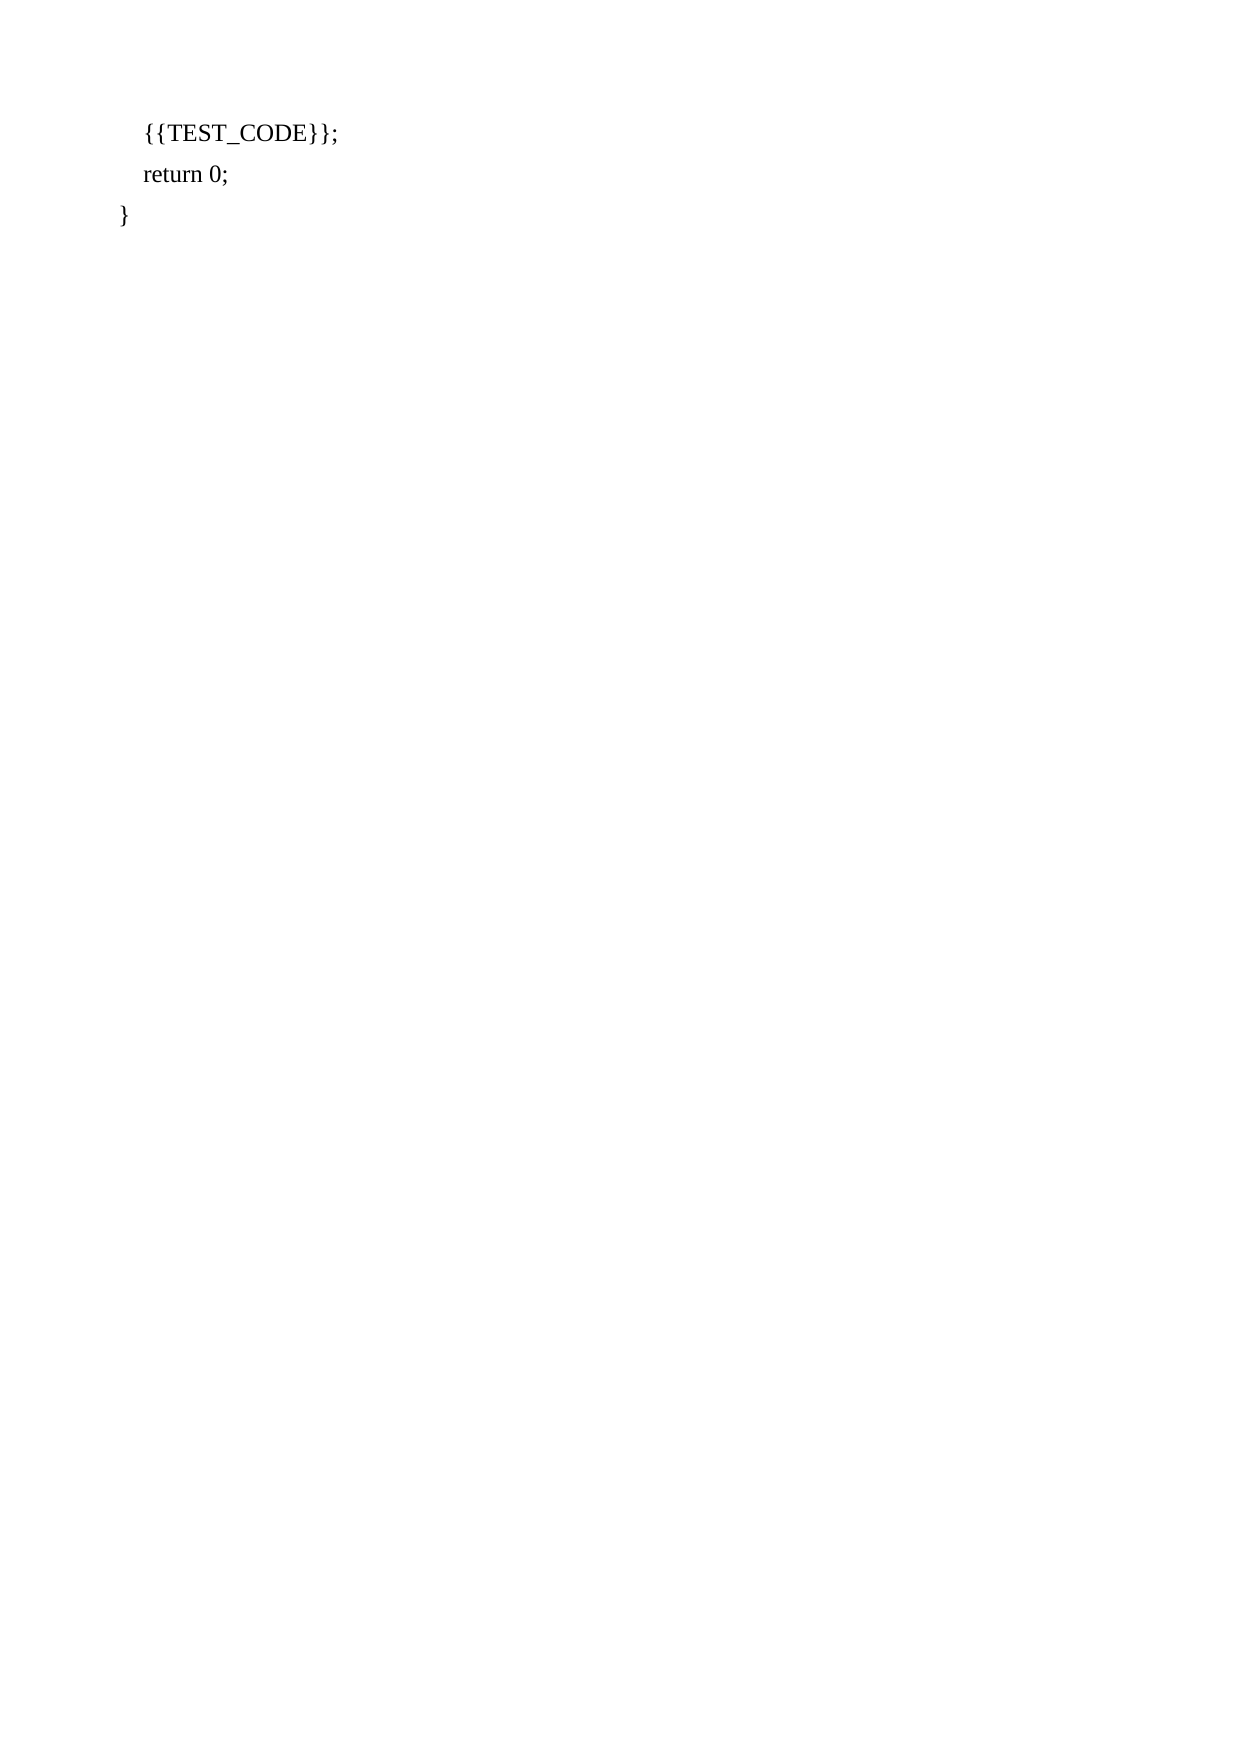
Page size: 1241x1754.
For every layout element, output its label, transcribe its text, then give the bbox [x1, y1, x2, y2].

text } [118, 201, 1122, 229]
text {{TEST_CODE}}; [118, 118, 1122, 147]
text return 0; [118, 159, 1122, 188]
